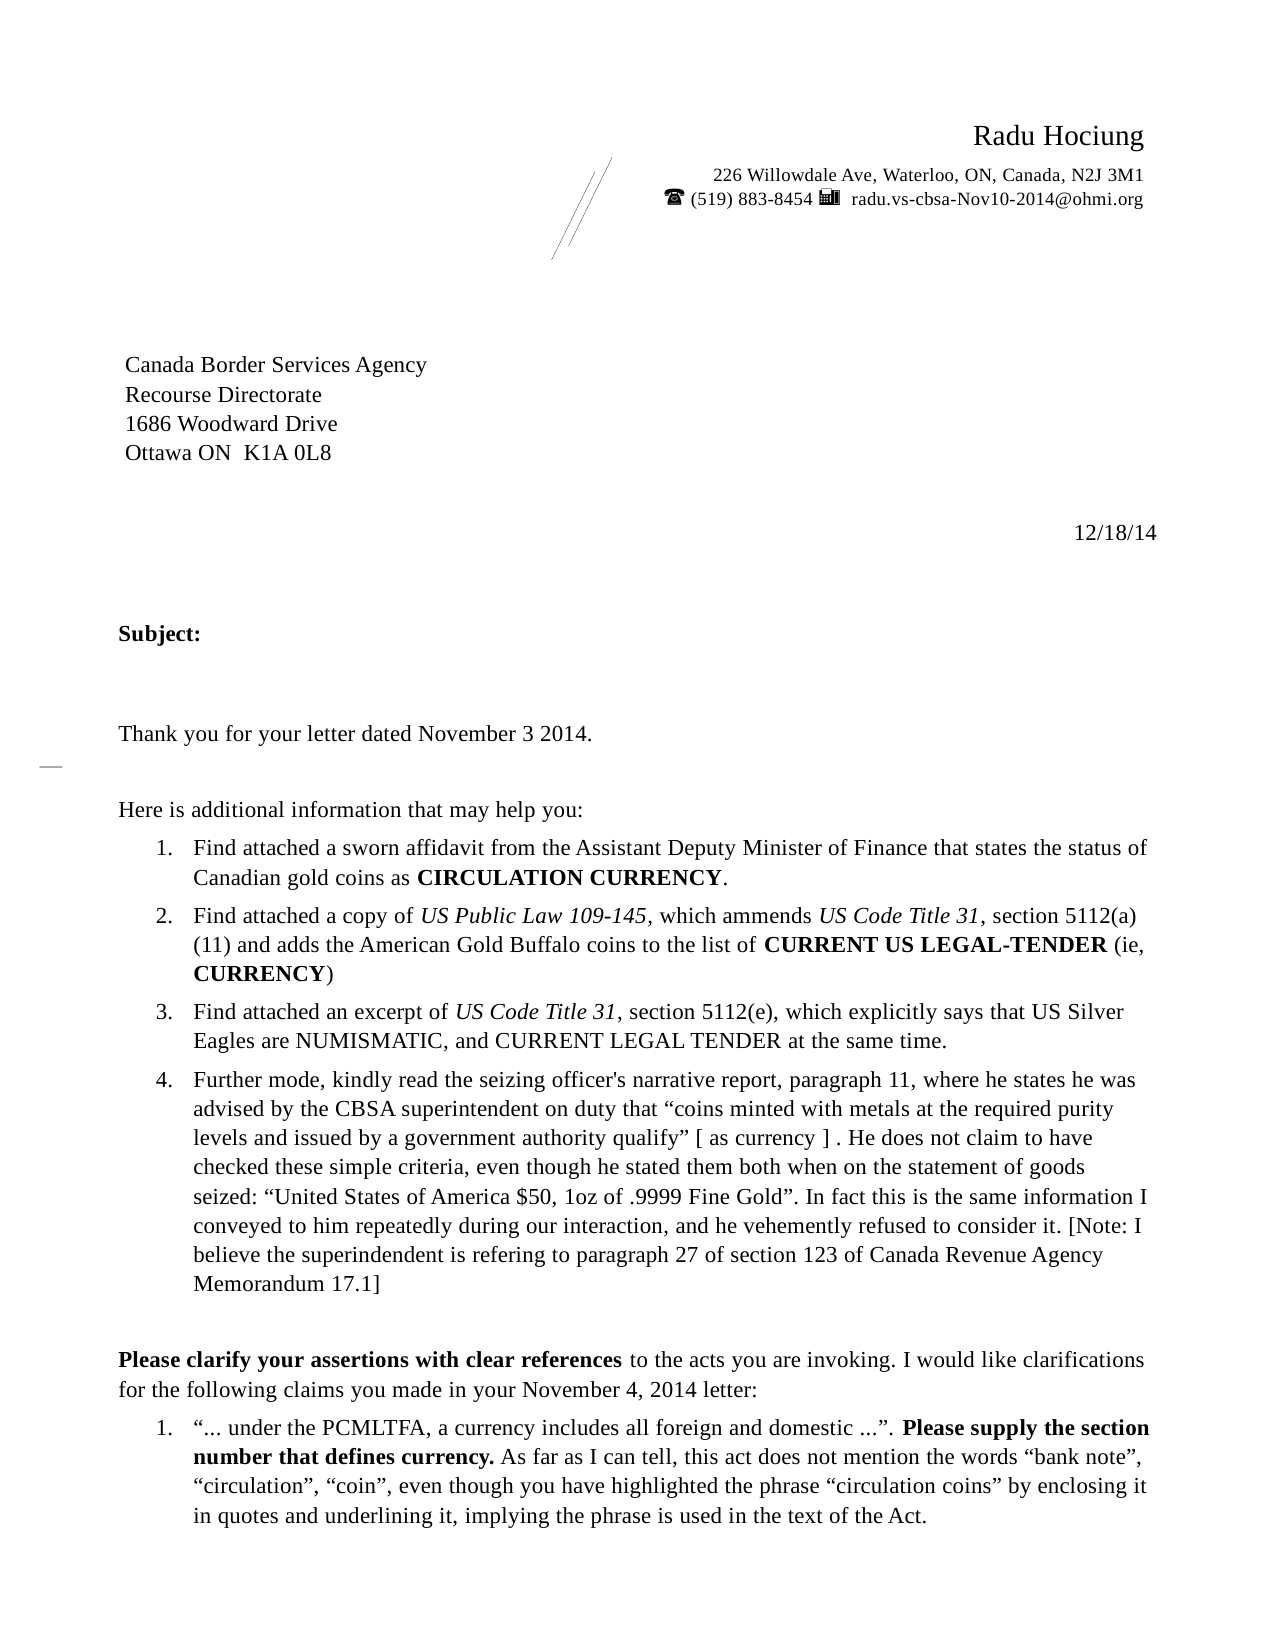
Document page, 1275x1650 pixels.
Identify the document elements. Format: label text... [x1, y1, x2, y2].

list Further mode, kindly read the seizing officer's narrative report, paragraph 11, where he states he was advised by the CBSA superintendent on duty that “coins minted with metals at the required purity levels and issued by a government authority qualify” [ as currency ] . He does not claim to have checked these simple criteria, even though he stated them both when on the statement of goods seized: “United States of America $50, 1oz of .9999 Fine Gold”. In fact this is the same information I conveyed to him repeatedly during our interaction, and he vehemently refused to consider it. [Note: I believe the superindendent is refering to paragraph 27 of section 123 of Canada Revenue Agency Memorandum 17.1] [156, 1066, 1157, 1297]
list Find attached a copy of US Public Law 109-145, which ammends US Code Title 31, section 5112(a)(11) and adds the American Gold Buffalo coins to the list of CURRENT US LEGAL-TENDER (ie, CURRENCY) [156, 903, 1157, 987]
text 1686 Woodward Drive [125, 411, 564, 436]
text Thank you for your letter dated November 3 2014. [118, 721, 1157, 747]
text Ottawa ON K1A 0L8 [125, 440, 564, 466]
subtitle Radu Hociung [549, 119, 1144, 152]
text [549, 164, 608, 185]
text Please clarify your assertions with clear references to the acts you are invoking. I would like clarifications for the following claims you made in your November 4, 2014 letter: [118, 1347, 1157, 1402]
text Subject: <Request for Ministerial Decision CS-74472/4273-14-0724> [118, 621, 1157, 646]
text Recourse Directorate [125, 382, 564, 407]
text 226 Willowdale Ave, Waterloo, ON, Canada, N2J 3M1 [600, 164, 1144, 185]
text Canada Border Services Agency [125, 352, 564, 378]
text ☎ (519) 883-8454  radu.vs-cbsa-Nov10-2014@ohmi.org [587, 188, 1144, 210]
text Here is additional information that may help you: [118, 797, 1157, 823]
list Find attached a sworn affidavit from the Assistant Deputy Minister of Finance that states the status of Canadian gold coins as CIRCULATION CURRENCY. [156, 835, 1157, 890]
text — [39, 758, 105, 779]
list Find attached an excerpt of US Code Title 31, section 5112(e), which explicitly says that US Silver Eagles are NUMISMATIC, and CURRENT LEGAL TENDER at the same time. [156, 999, 1157, 1054]
text 12/18/14 [620, 520, 1157, 546]
list “... under the PCMLTFA, a currency includes all foreign and domestic ...”. Please supply the section number that defines currency. As far as I can tell, this act does not mention the words “bank note”, “circulation”, “coin”, even though you have highlighted the phrase “circulation coins” by enclosing it in quotes and underlining it, implying the phrase is used in the text of the Act. [156, 1415, 1157, 1528]
